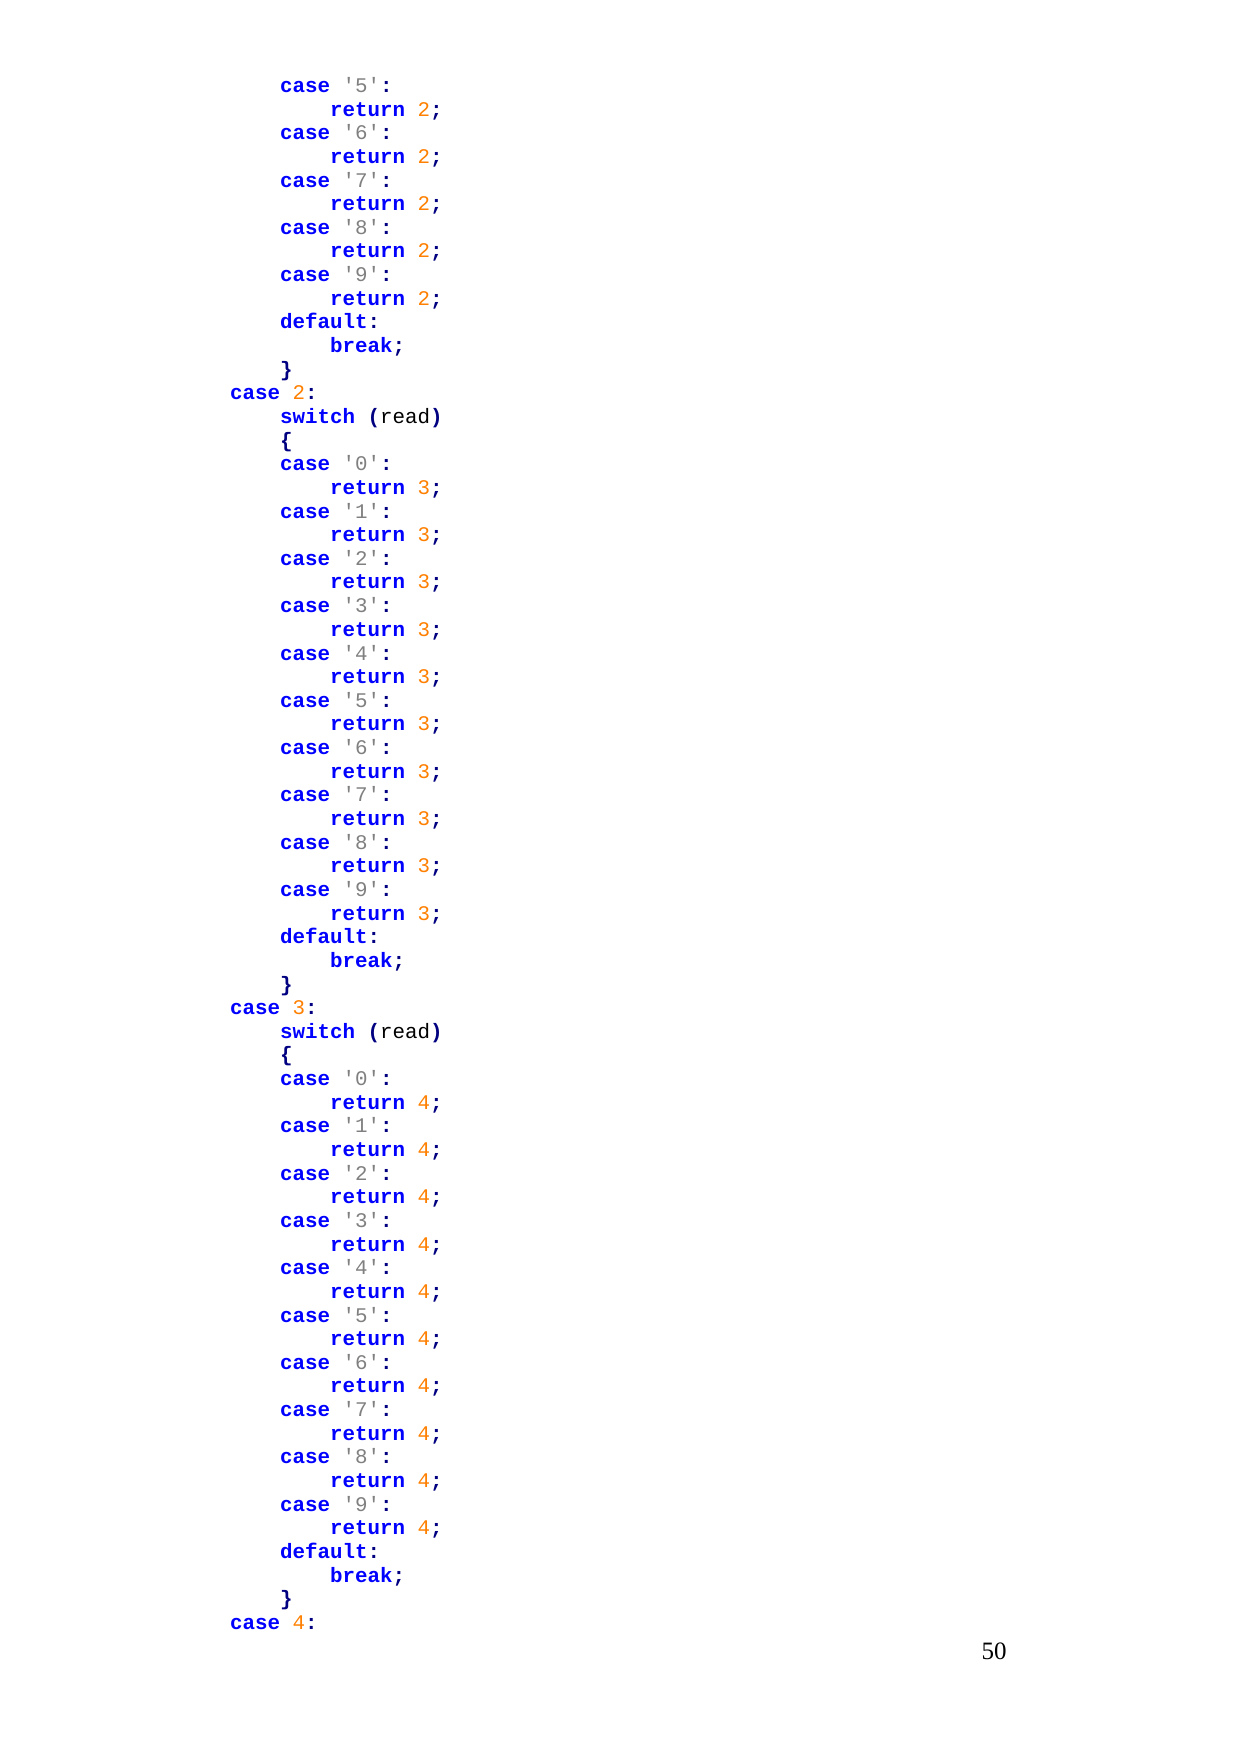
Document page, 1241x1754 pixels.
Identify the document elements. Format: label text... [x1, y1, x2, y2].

text case '6': [180, 1352, 1006, 1376]
text case '0': [180, 1068, 1006, 1092]
text case '1': [180, 1115, 1006, 1139]
text case '9': [180, 264, 1006, 288]
text default: [180, 926, 1006, 950]
text return 3; [180, 477, 1006, 501]
text return 3; [180, 524, 1006, 548]
text { [180, 430, 1006, 453]
text return 4; [180, 1517, 1006, 1541]
text switch (read) [180, 1021, 1006, 1044]
text return 4; [180, 1186, 1006, 1210]
text return 3; [180, 808, 1006, 832]
text case '9': [180, 1494, 1006, 1517]
text return 3; [180, 666, 1006, 690]
text case '6': [180, 737, 1006, 761]
text case '7': [180, 784, 1006, 808]
text case '4': [180, 642, 1006, 666]
text case '7': [180, 169, 1006, 193]
text case '2': [180, 1163, 1006, 1186]
text return 4; [180, 1234, 1006, 1257]
text return 2; [180, 99, 1006, 122]
text return 4; [180, 1470, 1006, 1494]
text break; [180, 950, 1006, 973]
text break; [180, 1565, 1006, 1588]
text return 3; [180, 855, 1006, 879]
text break; [180, 335, 1006, 359]
text return 4; [180, 1423, 1006, 1446]
text case '1': [180, 501, 1006, 524]
text { [180, 1044, 1006, 1068]
text return 3; [180, 619, 1006, 642]
text case '3': [180, 595, 1006, 619]
text } [180, 359, 1006, 382]
text return 4; [180, 1376, 1006, 1399]
text return 4; [180, 1328, 1006, 1352]
text return 3; [180, 713, 1006, 737]
text } [180, 973, 1006, 997]
text case '3': [180, 1210, 1006, 1234]
text case '7': [180, 1399, 1006, 1423]
text case 3: [180, 997, 1006, 1021]
text case '6': [180, 122, 1006, 146]
text case '5': [180, 1304, 1006, 1328]
text } [180, 1588, 1006, 1612]
text case '5': [180, 75, 1006, 99]
text return 2; [180, 241, 1006, 264]
text case '0': [180, 453, 1006, 477]
text case '8': [180, 217, 1006, 241]
text return 3; [180, 572, 1006, 595]
text return 4; [180, 1281, 1006, 1304]
text switch (read) [180, 406, 1006, 430]
text default: [180, 1541, 1006, 1565]
text default: [180, 311, 1006, 335]
text case '2': [180, 548, 1006, 572]
text case '5': [180, 690, 1006, 713]
text case '9': [180, 879, 1006, 903]
text case 4: [180, 1612, 1006, 1636]
text case 2: [180, 382, 1006, 406]
text return 2; [180, 146, 1006, 169]
text case '8': [180, 1446, 1006, 1470]
text return 2; [180, 288, 1006, 311]
text return 3; [180, 903, 1006, 926]
text return 4; [180, 1092, 1006, 1115]
text return 3; [180, 761, 1006, 784]
text return 4; [180, 1139, 1006, 1163]
text return 2; [180, 193, 1006, 217]
text case '4': [180, 1257, 1006, 1281]
text case '8': [180, 832, 1006, 855]
